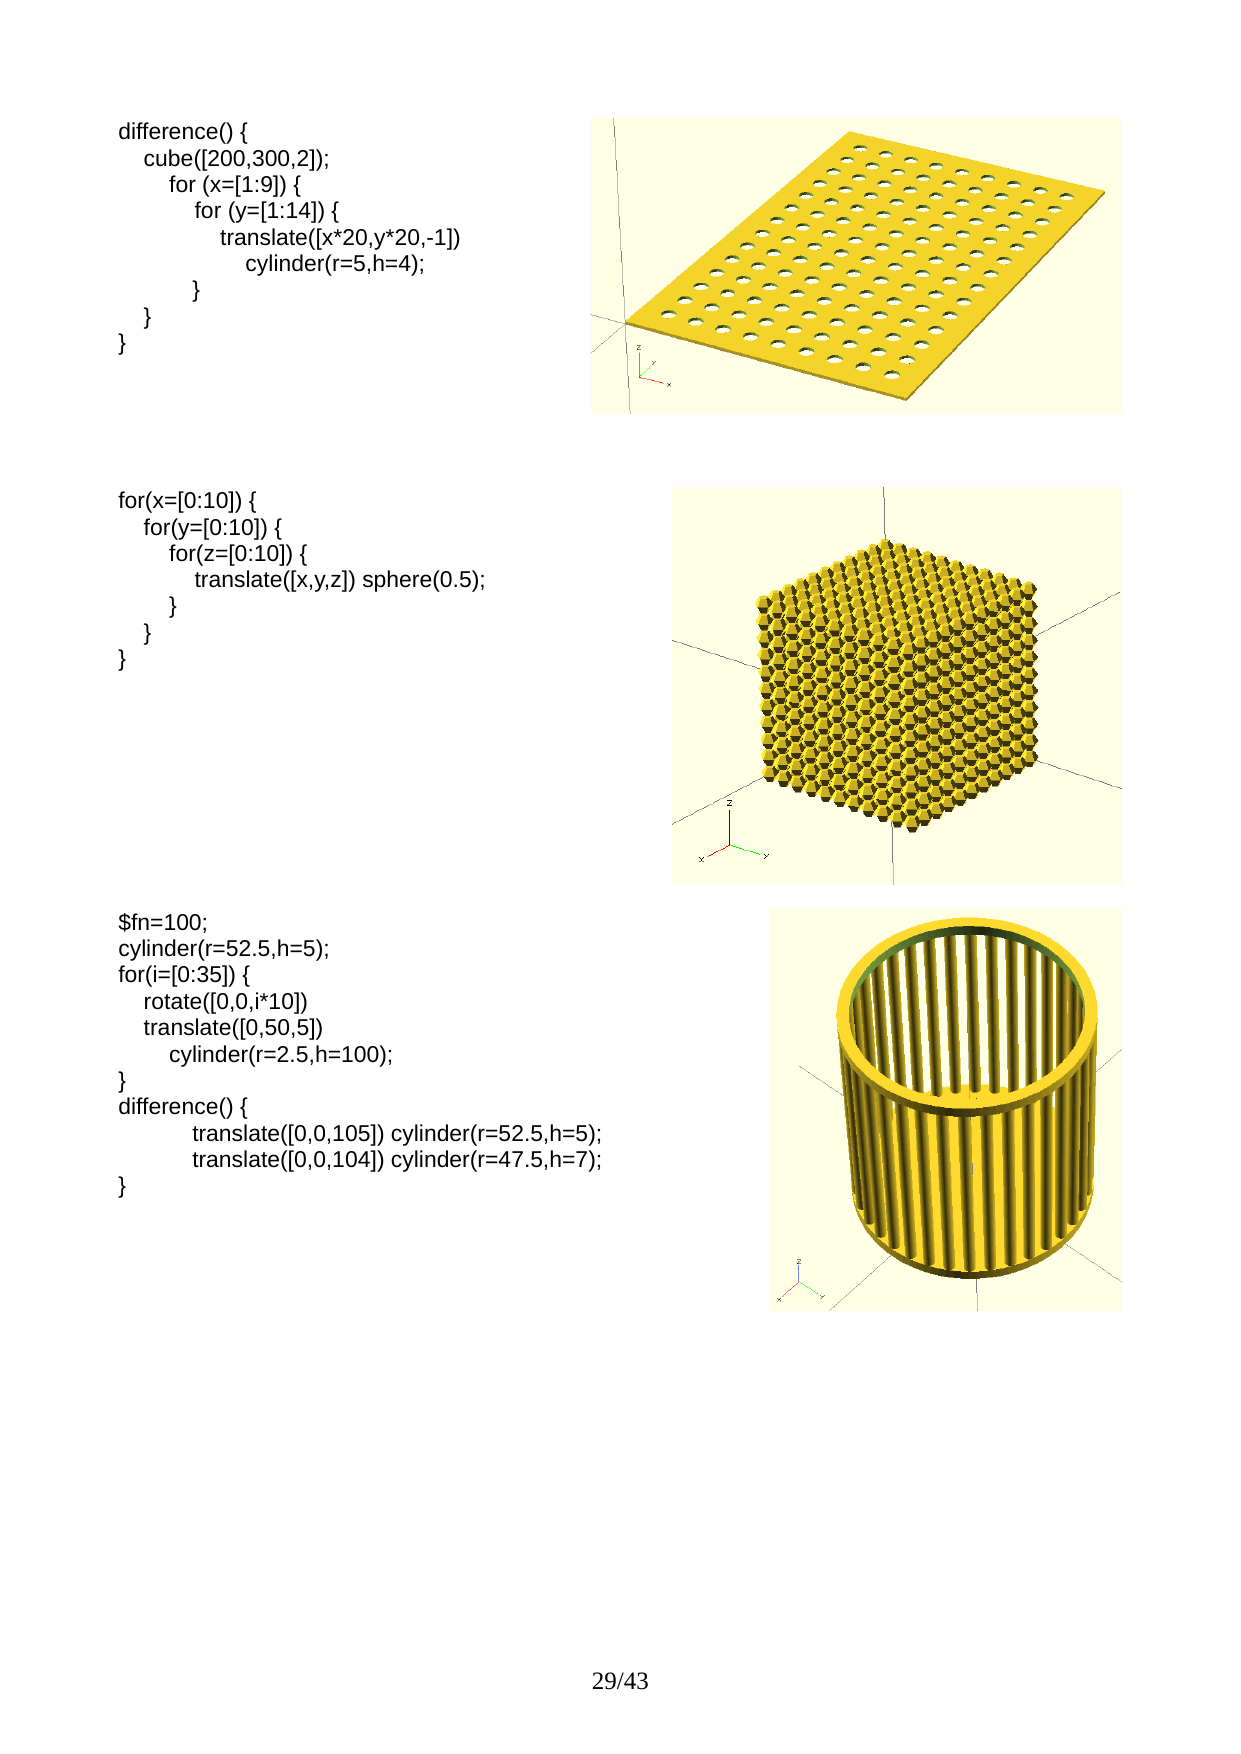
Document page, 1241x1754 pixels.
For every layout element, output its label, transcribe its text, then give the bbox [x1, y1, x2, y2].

text translate([x,y,z]) sphere(0.5); [118, 566, 672, 592]
text translate([0,0,104]) cylinder(r=47.5,h=7); [118, 1146, 769, 1172]
text } [118, 276, 590, 303]
text difference() { [118, 1093, 769, 1119]
text translate([0,50,5]) [118, 1014, 769, 1041]
text } [118, 1067, 769, 1093]
text for(x=[0:10]) { [118, 487, 672, 513]
text } [118, 645, 672, 672]
text cylinder(r=5,h=4); [118, 250, 590, 276]
picture [590, 118, 1123, 414]
text rotate([0,0,i*10]) [118, 988, 769, 1014]
picture [672, 487, 1123, 885]
text } [118, 619, 672, 645]
text for(z=[0:10]) { [118, 540, 672, 566]
text cylinder(r=2.5,h=100); [118, 1041, 769, 1067]
picture [769, 908, 1123, 1311]
text for(i=[0:35]) { [118, 961, 769, 988]
text cube([200,300,2]); [118, 144, 590, 171]
text } [118, 303, 590, 329]
text for (y=[1:14]) { [118, 197, 590, 223]
text } [118, 592, 672, 619]
text $fn=100; [118, 909, 769, 935]
text } [118, 329, 590, 355]
text difference() { [118, 118, 590, 144]
text } [118, 1172, 769, 1199]
text translate([x*20,y*20,-1]) [118, 223, 590, 250]
text for(y=[0:10]) { [118, 513, 672, 540]
text for (x=[1:9]) { [118, 171, 590, 197]
text translate([0,0,105]) cylinder(r=52.5,h=5); [118, 1119, 769, 1146]
text cylinder(r=52.5,h=5); [118, 935, 769, 961]
